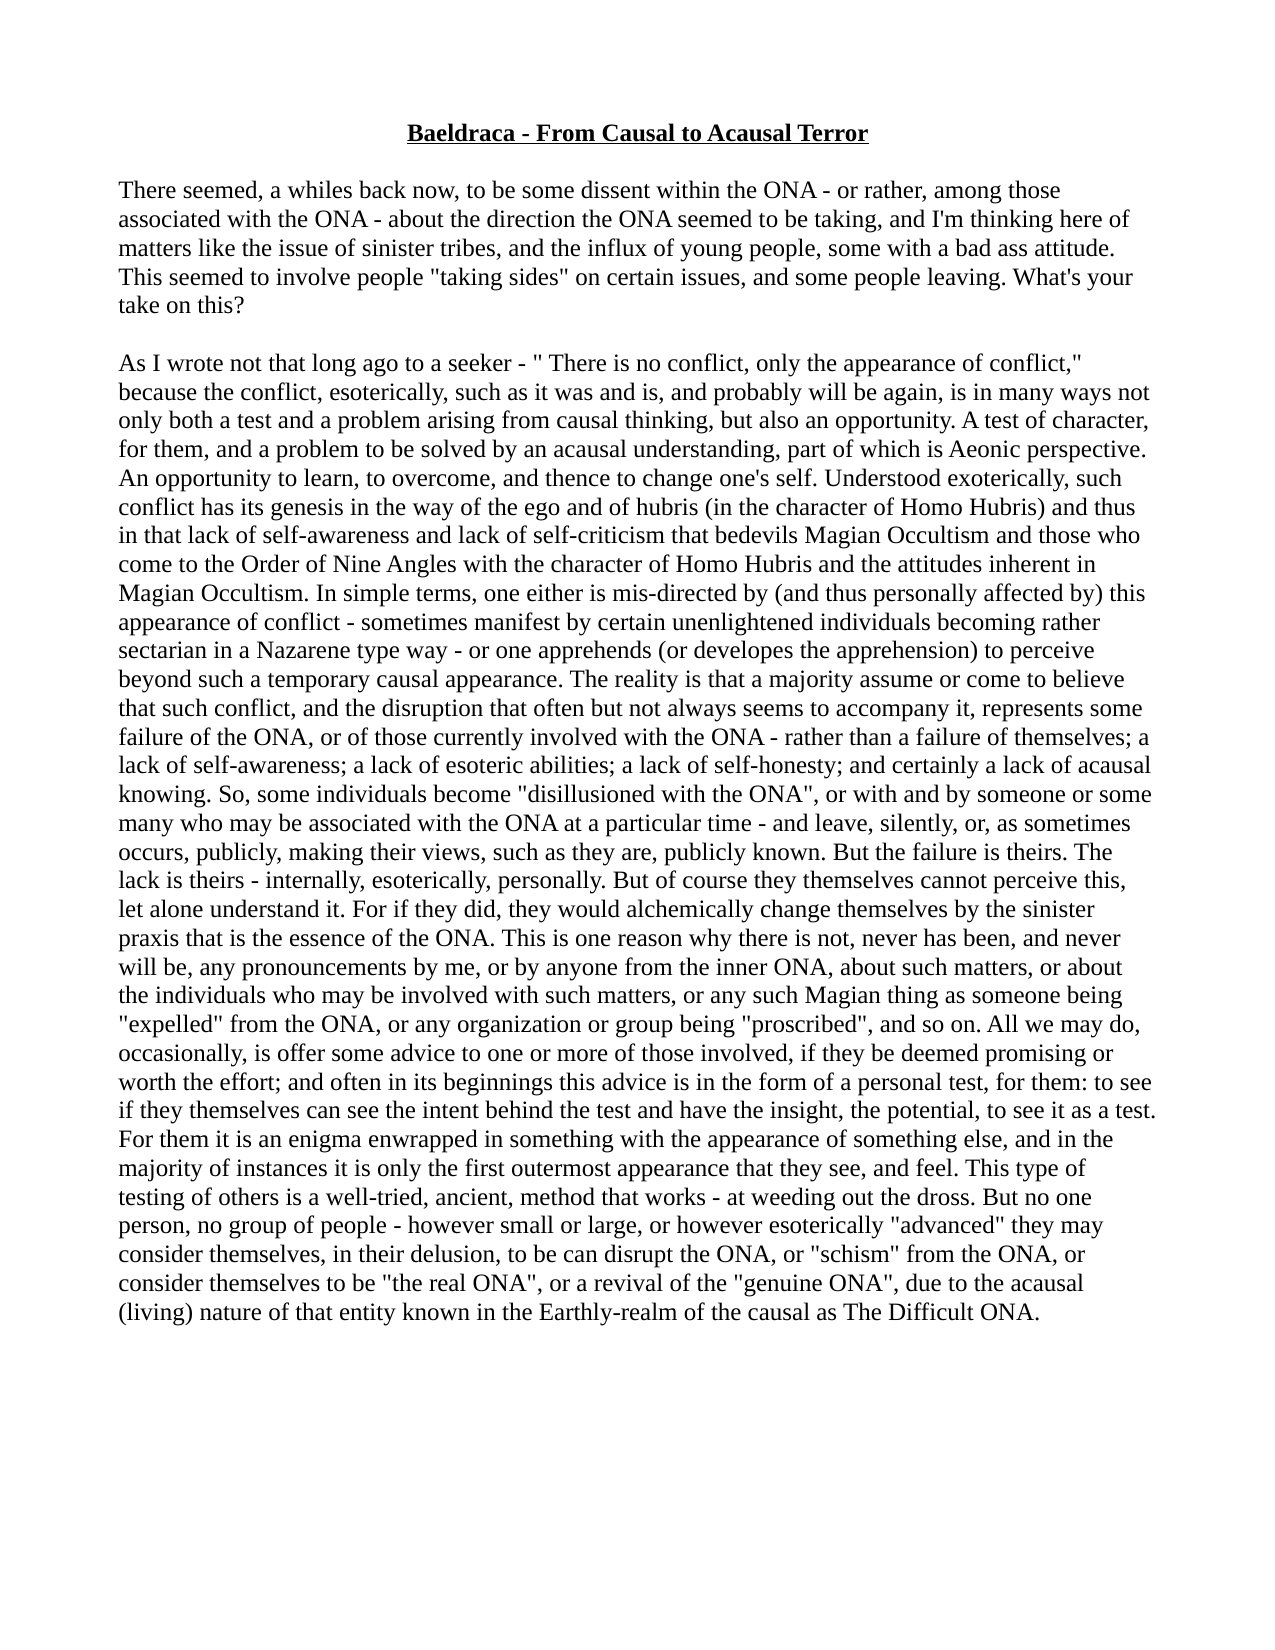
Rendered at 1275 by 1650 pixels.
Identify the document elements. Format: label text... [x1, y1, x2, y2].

text Baeldraca - From Causal to Acausal Terror [118, 118, 1157, 147]
text As I wrote not that long ago to a seeker - " There is no conflict, only the appearance of conflict," because the conflict, esoterically, such as it was and is, and probably will be again, is in many ways not only both a test and a problem arising from causal thinking, but also an opportunity. A test of character, for them, and a problem to be solved by an acausal understanding, part of which is Aeonic perspective. An opportunity to learn, to overcome, and thence to change one's self. Understood exoterically, such conflict has its genesis in the way of the ego and of hubris (in the character of Homo Hubris) and thus in that lack of self-awareness and lack of self-criticism that bedevils Magian Occultism and those who come to the Order of Nine Angles with the character of Homo Hubris and the attitudes inherent in Magian Occultism. In simple terms, one either is mis-directed by (and thus personally affected by) this appearance of conflict - sometimes manifest by certain unenlightened individuals becoming rather sectarian in a Nazarene type way - or one apprehends (or developes the apprehension) to perceive beyond such a temporary causal appearance. The reality is that a majority assume or come to believe that such conflict, and the disruption that often but not always seems to accompany it, represents some failure of the ONA, or of those currently involved with the ONA - rather than a failure of themselves; a lack of self-awareness; a lack of esoteric abilities; a lack of self-honesty; and certainly a lack of acausal knowing. So, some individuals become "disillusioned with the ONA", or with and by someone or some many who may be associated with the ONA at a particular time - and leave, silently, or, as sometimes occurs, publicly, making their views, such as they are, publicly known. But the failure is theirs. The lack is theirs - internally, esoterically, personally. But of course they themselves cannot perceive this, let alone understand it. For if they did, they would alchemically change themselves by the sinister praxis that is the essence of the ONA. This is one reason why there is not, never has been, and never will be, any pronouncements by me, or by anyone from the inner ONA, about such matters, or about the individuals who may be involved with such matters, or any such Magian thing as someone being "expelled" from the ONA, or any organization or group being "proscribed", and so on. All we may do, occasionally, is offer some advice to one or more of those involved, if they be deemed promising or worth the effort; and often in its beginnings this advice is in the form of a personal test, for them: to see if they themselves can see the intent behind the test and have the insight, the potential, to see it as a test. For them it is an enigma enwrapped in something with the appearance of something else, and in the majority of instances it is only the first outermost appearance that they see, and feel. This type of testing of others is a well-tried, ancient, method that works - at weeding out the dross. But no one person, no group of people - however small or large, or however esoterically "advanced" they may consider themselves, in their delusion, to be can disrupt the ONA, or "schism" from the ONA, or consider themselves to be "the real ONA", or a revival of the "genuine ONA", due to the acausal (living) nature of that entity known in the Earthly-realm of the causal as The Difficult ONA. [118, 348, 1157, 1326]
text There seemed, a whiles back now, to be some dissent within the ONA - or rather, among those associated with the ONA - about the direction the ONA seemed to be taking, and I'm thinking here of matters like the issue of sinister tribes, and the influx of young people, some with a bad ass attitude. This seemed to involve people "taking sides" on certain issues, and some people leaving. What's your take on this? [118, 176, 1157, 319]
